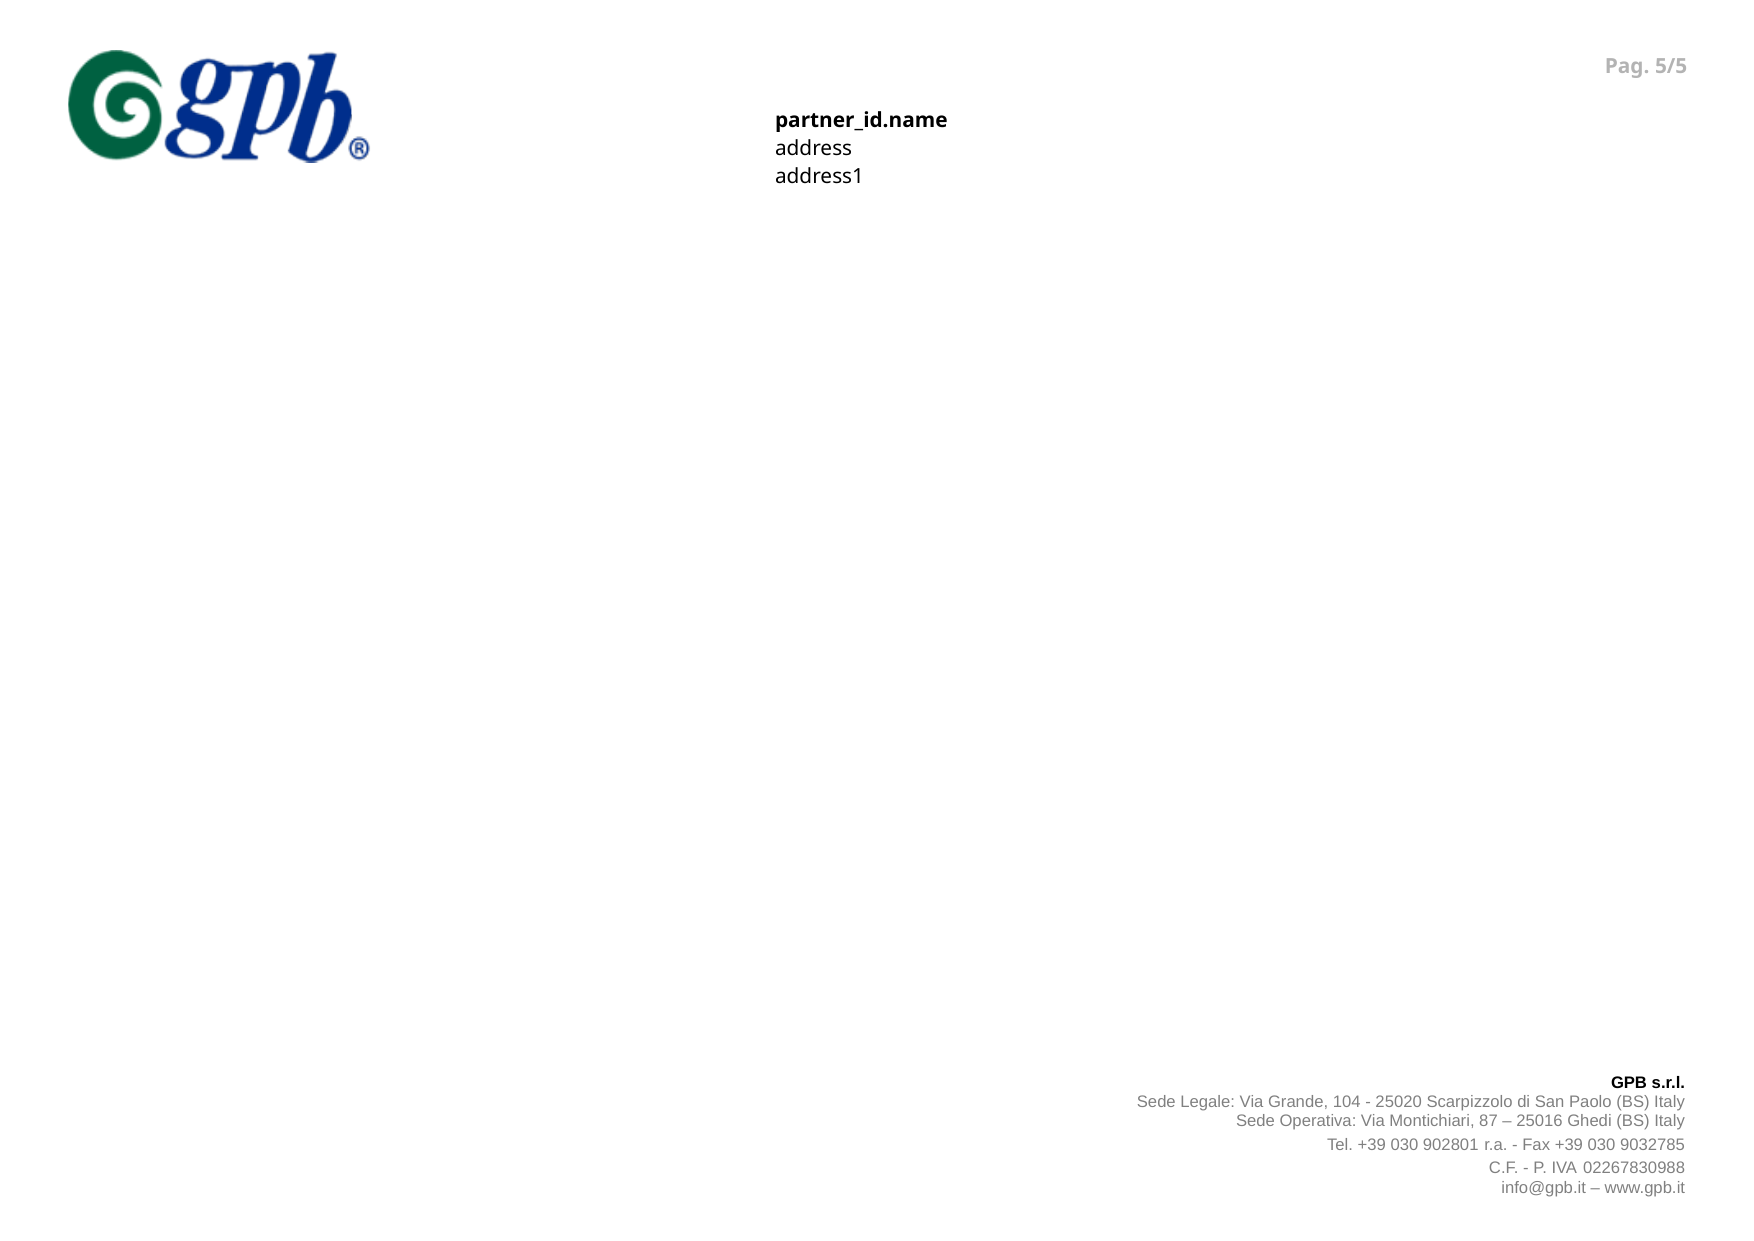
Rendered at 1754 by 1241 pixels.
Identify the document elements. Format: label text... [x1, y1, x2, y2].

picture [68, 50, 374, 163]
text </if> [62, 220, 1692, 246]
